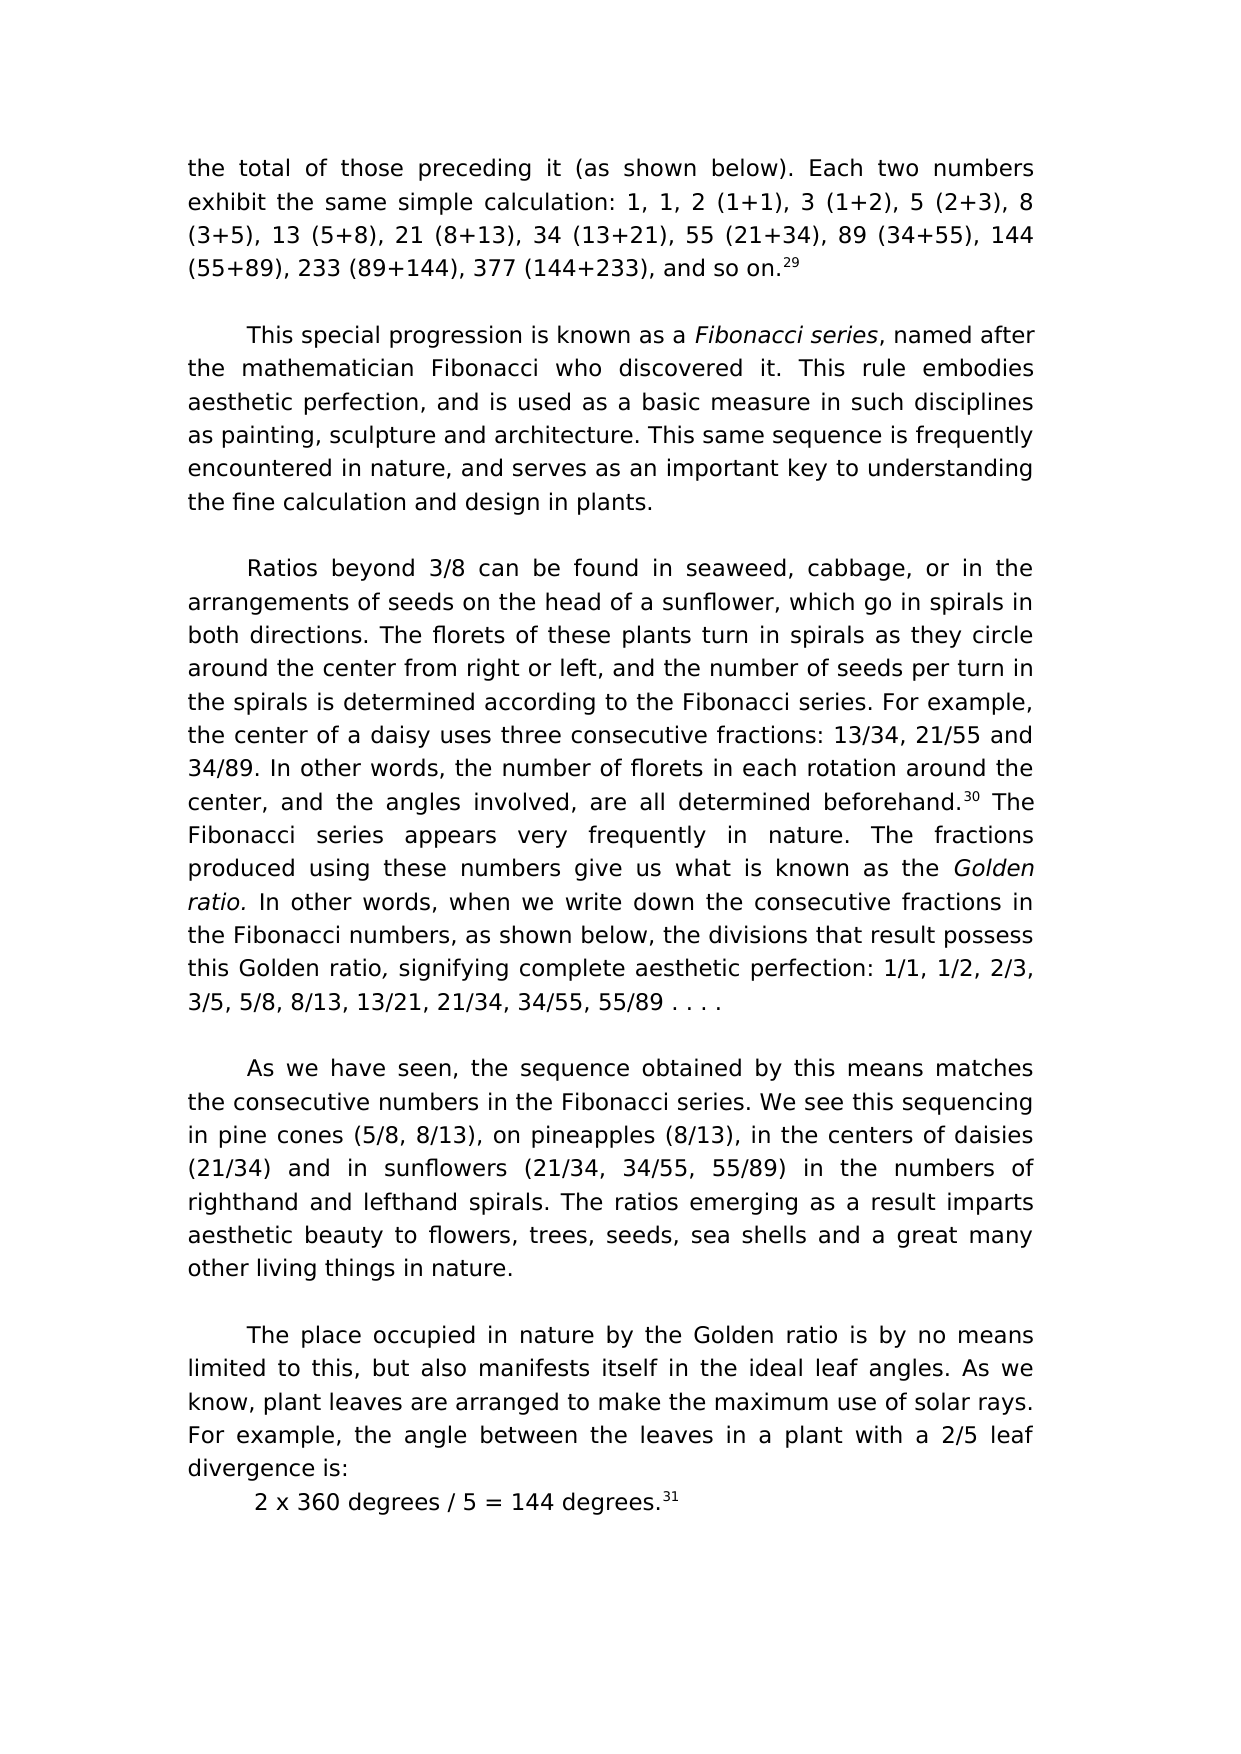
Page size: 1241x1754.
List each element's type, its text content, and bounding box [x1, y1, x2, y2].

text As we have seen, the sequence obtained by this means matches the consecutive numbers in the Fibonacci series. We see this sequencing in pine cones (5/8, 8/13), on pineapples (8/13), in the centers of daisies (21/34) and in sunflowers (21/34, 34/55, 55/89) in the numbers of righthand and lefthand spirals. The ratios emerging as a result imparts aesthetic beauty to flowers, trees, seeds, sea shells and a great many other living things in nature. [187, 1050, 1035, 1283]
text the total of those preceding it (as shown below). Each two numbers exhibit the same simple calculation: 1, 1, 2 (1+1), 3 (1+2), 5 (2+3), 8 (3+5), 13 (5+8), 21 (8+13), 34 (13+21), 55 (21+34), 89 (34+55), 144 (55+89), 233 (89+144), 377 (144+233), and so on. [187, 150, 1035, 283]
text This special progression is known as a Fibonacci series, named after the mathematician Fibonacci who discovered it. This rule embodies aesthetic perfection, and is used as a basic measure in such disciplines as painting, sculpture and architecture. This same sequence is frequently encountered in nature, and serves as an important key to understanding the fine calculation and design in plants. [187, 317, 1035, 517]
text 2 x 360 degrees / 5 = 144 degrees. [187, 1483, 1035, 1517]
text The place occupied in nature by the Golden ratio is by no means limited to this, but also manifests itself in the ideal leaf angles. As we know, plant leaves are arranged to make the maximum use of solar rays. For example, the angle between the leaves in a plant with a 2/5 leaf divergence is: [187, 1317, 1035, 1483]
text Ratios beyond 3/8 can be found in seaweed, cabbage, or in the arrangements of seeds on the head of a sunflower, which go in spirals in both directions. The florets of these plants turn in spirals as they circle around the center from right or left, and the number of seeds per turn in the spirals is determined according to the Fibonacci series. For example, the center of a daisy uses three consecutive fractions: 13/34, 21/55 and 34/89. In other words, the number of florets in each rotation around the center, and the angles involved, are all determined beforehand. The Fibonacci series appears very frequently in nature. The fractions produced using these numbers give us what is known as the Golden ratio. In other words, when we write down the consecutive fractions in the Fibonacci numbers, as shown below, the divisions that result possess this Golden ratio, signifying complete aesthetic perfection: 1/1, 1/2, 2/3, 3/5, 5/8, 8/13, 13/21, 21/34, 34/55, 55/89 . . . . [187, 550, 1035, 1017]
